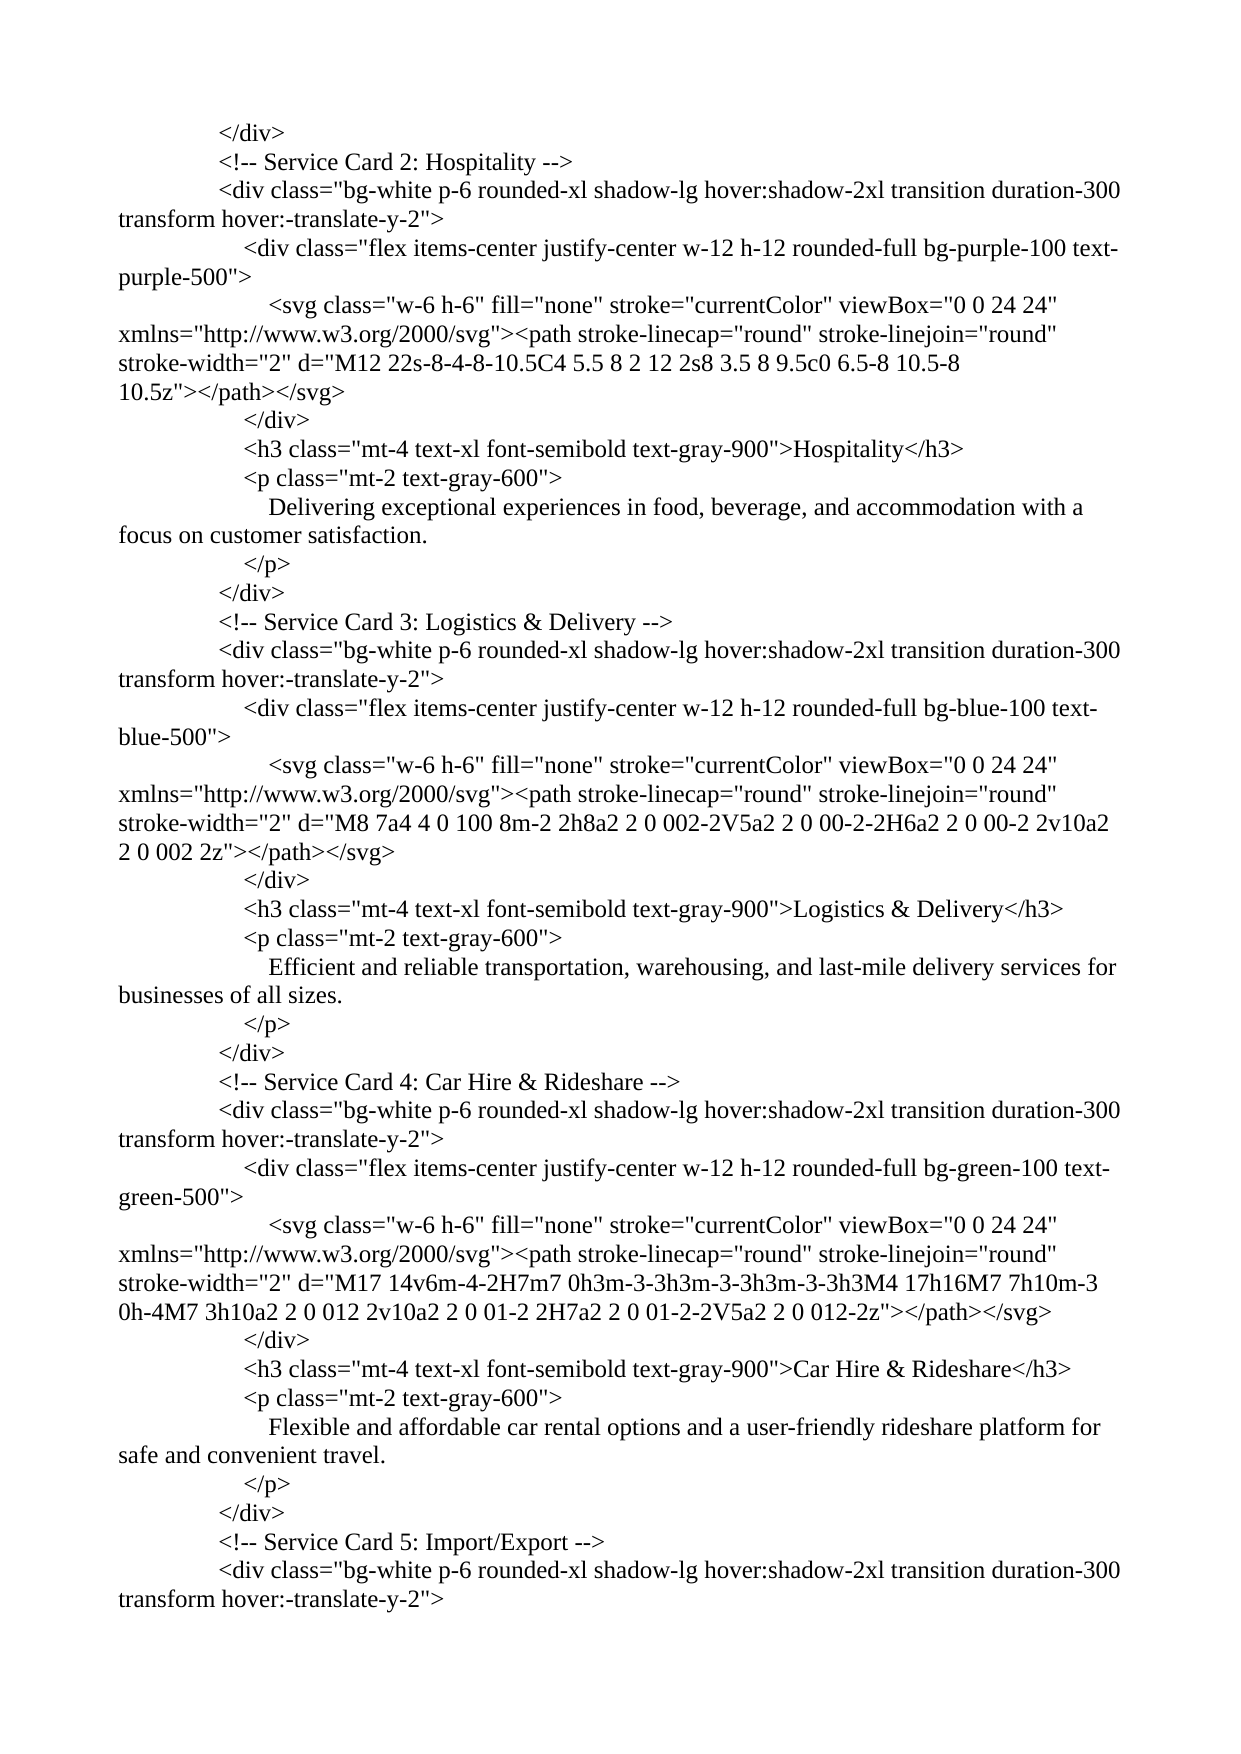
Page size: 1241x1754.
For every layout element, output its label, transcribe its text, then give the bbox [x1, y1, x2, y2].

text <p class="mt-2 text-gray-600"> [118, 463, 1122, 492]
text <svg class="w-6 h-6" fill="none" stroke="currentColor" viewBox="0 0 24 24" xmlns="http://www.w3.org/2000/svg"><path stroke-linecap="round" stroke-linejoin="round" stroke-width="2" d="M17 14v6m-4-2H7m7 0h3m-3-3h3m-3-3h3m-3-3h3M4 17h16M7 7h10m-3 0h-4M7 3h10a2 2 0 012 2v10a2 2 0 01-2 2H7a2 2 0 01-2-2V5a2 2 0 012-2z"></path></svg> [118, 1211, 1122, 1326]
text <p class="mt-2 text-gray-600"> [118, 923, 1122, 952]
text <div class="bg-white p-6 rounded-xl shadow-lg hover:shadow-2xl transition duration-300 transform hover:-translate-y-2"> [118, 176, 1122, 233]
text <div class="flex items-center justify-center w-12 h-12 rounded-full bg-blue-100 text-blue-500"> [118, 693, 1122, 751]
text <h3 class="mt-4 text-xl font-semibold text-gray-900">Car Hire & Rideshare</h3> [118, 1354, 1122, 1383]
text </div> [118, 1038, 1122, 1067]
text </div> [118, 1498, 1122, 1527]
text </p> [118, 1009, 1122, 1038]
text </div> [118, 1326, 1122, 1354]
text </p> [118, 1469, 1122, 1498]
text </p> [118, 549, 1122, 578]
text </div> [118, 406, 1122, 434]
text <h3 class="mt-4 text-xl font-semibold text-gray-900">Logistics & Delivery</h3> [118, 894, 1122, 923]
text <div class="bg-white p-6 rounded-xl shadow-lg hover:shadow-2xl transition duration-300 transform hover:-translate-y-2"> [118, 1096, 1122, 1153]
text </div> [118, 866, 1122, 894]
text <svg class="w-6 h-6" fill="none" stroke="currentColor" viewBox="0 0 24 24" xmlns="http://www.w3.org/2000/svg"><path stroke-linecap="round" stroke-linejoin="round" stroke-width="2" d="M12 22s-8-4-8-10.5C4 5.5 8 2 12 2s8 3.5 8 9.5c0 6.5-8 10.5-8 10.5z"></path></svg> [118, 291, 1122, 406]
text </div> [118, 578, 1122, 607]
text Flexible and affordable car rental options and a user-friendly rideshare platform for safe and convenient travel. [118, 1412, 1122, 1469]
text <div class="bg-white p-6 rounded-xl shadow-lg hover:shadow-2xl transition duration-300 transform hover:-translate-y-2"> [118, 1556, 1122, 1613]
text <!-- Service Card 5: Import/Export --> [118, 1527, 1122, 1556]
text <h3 class="mt-4 text-xl font-semibold text-gray-900">Hospitality</h3> [118, 434, 1122, 463]
text <div class="flex items-center justify-center w-12 h-12 rounded-full bg-purple-100 text-purple-500"> [118, 233, 1122, 291]
text <!-- Service Card 4: Car Hire & Rideshare --> [118, 1067, 1122, 1096]
text <svg class="w-6 h-6" fill="none" stroke="currentColor" viewBox="0 0 24 24" xmlns="http://www.w3.org/2000/svg"><path stroke-linecap="round" stroke-linejoin="round" stroke-width="2" d="M8 7a4 4 0 100 8m-2 2h8a2 2 0 002-2V5a2 2 0 00-2-2H6a2 2 0 00-2 2v10a2 2 0 002 2z"></path></svg> [118, 751, 1122, 866]
text <div class="bg-white p-6 rounded-xl shadow-lg hover:shadow-2xl transition duration-300 transform hover:-translate-y-2"> [118, 636, 1122, 693]
text Delivering exceptional experiences in food, beverage, and accommodation with a focus on customer satisfaction. [118, 492, 1122, 549]
text </div> [118, 118, 1122, 147]
text <p class="mt-2 text-gray-600"> [118, 1383, 1122, 1412]
text <div class="flex items-center justify-center w-12 h-12 rounded-full bg-green-100 text-green-500"> [118, 1153, 1122, 1211]
text <!-- Service Card 3: Logistics & Delivery --> [118, 607, 1122, 636]
text Efficient and reliable transportation, warehousing, and last-mile delivery services for businesses of all sizes. [118, 952, 1122, 1009]
text <!-- Service Card 2: Hospitality --> [118, 147, 1122, 176]
